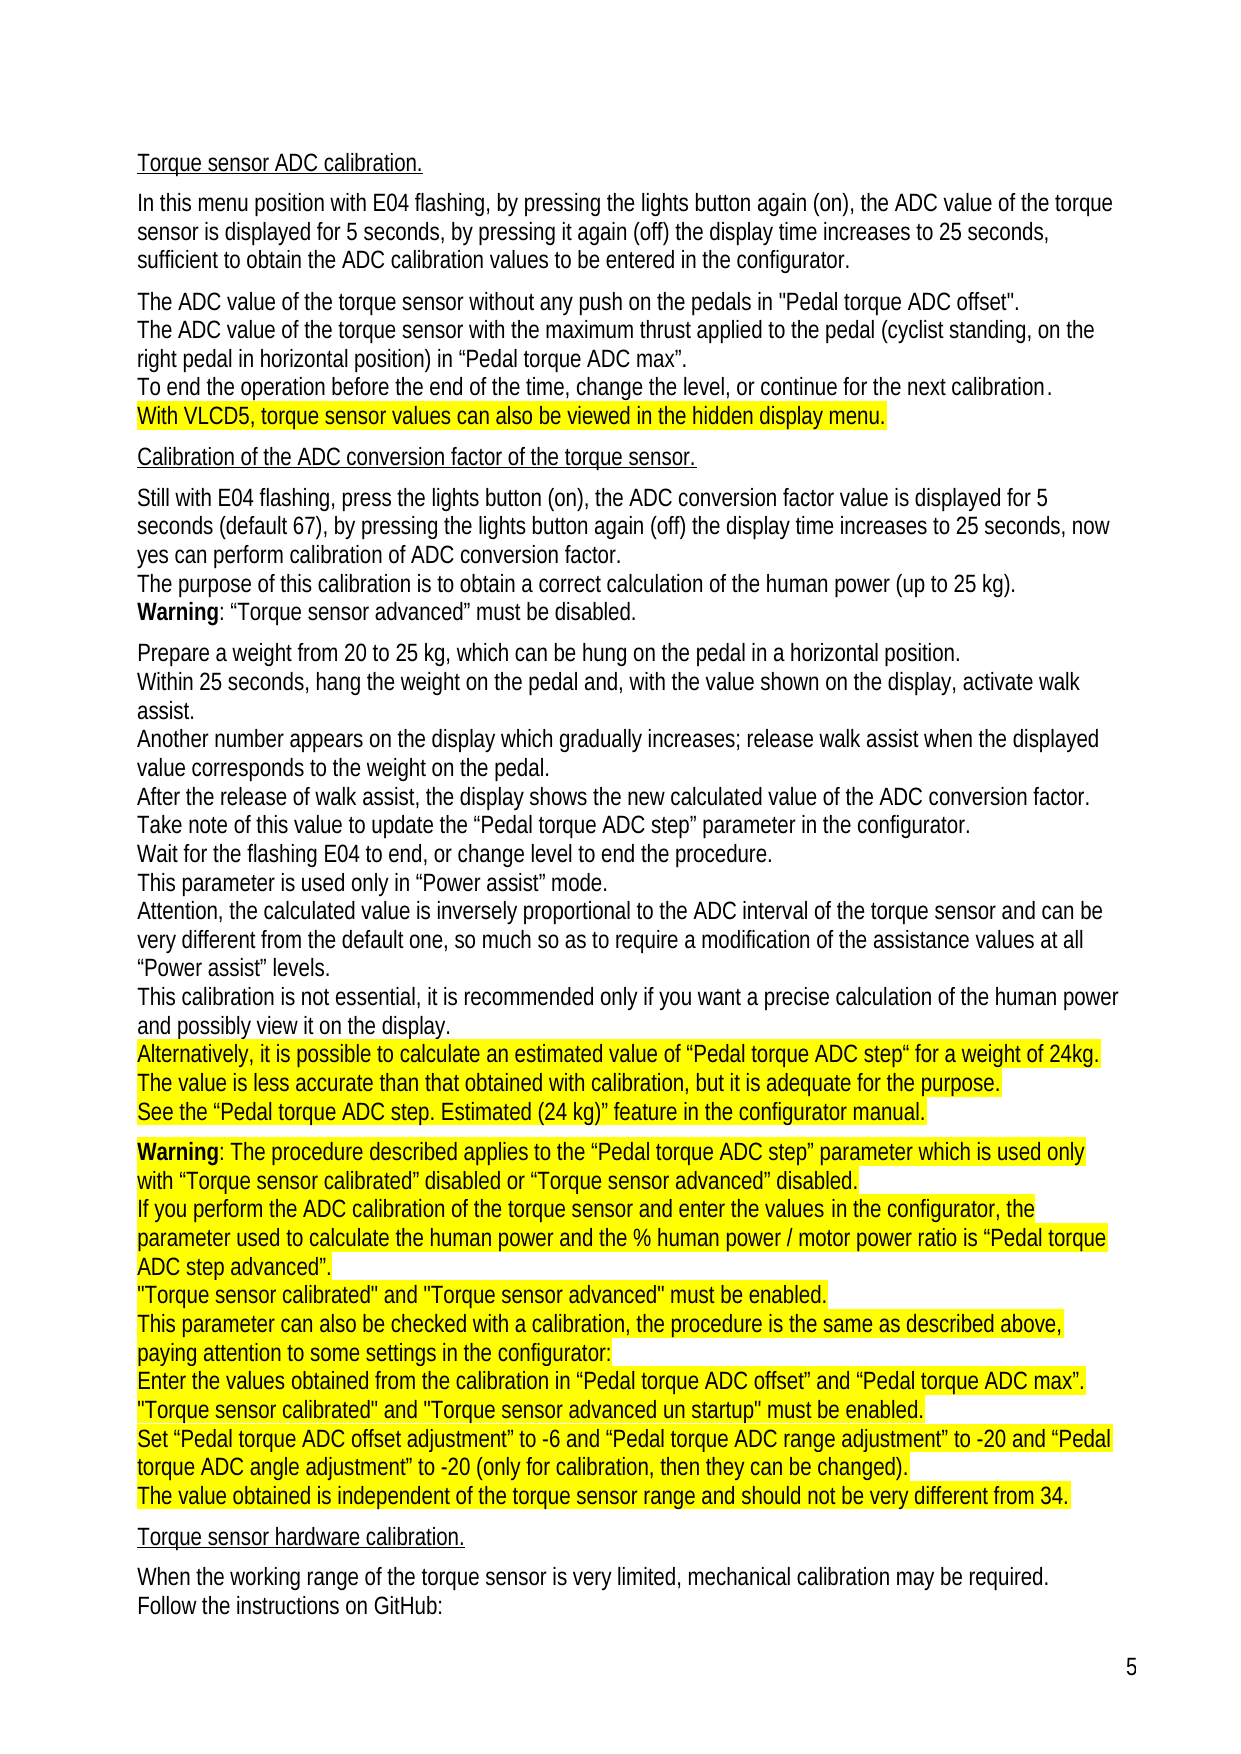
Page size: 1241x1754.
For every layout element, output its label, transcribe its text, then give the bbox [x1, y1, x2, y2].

text Warning: The procedure described applies to the “Pedal torque ADC step” parameter which is used only with “Torque sensor calibrated” disabled or “Torque sensor advanced” disabled. If you perform the ADC calibration of the torque sensor and enter the values ​​in the configurator, the parameter used to calculate the human power and the % human power / motor power ratio is “Pedal torque ADC step advanced”. "Torque sensor calibrated" and "Torque sensor advanced" must be enabled. This parameter can also be checked with a calibration, the procedure is the same as described above, paying attention to some settings in the configurator: Enter the values ​​obtained from the calibration in “Pedal torque ADC offset” and “Pedal torque ADC max”. "Torque sensor calibrated" and "Torque sensor advanced un startup" must be enabled. Set “Pedal torque ADC offset adjustment” to -6 and “Pedal torque ADC range adjustment” to -20 and “Pedal torque ADC angle adjustment” to -20 (only for calibration, then they can be changed). The value obtained is independent of the torque sensor range and should not be very different from 34. [137, 1137, 1125, 1509]
text See the “Pedal torque ADC step. Estimated (24 kg)” feature in the configurator manual. [137, 1097, 1125, 1125]
text Follow the instructions on GitHub: [137, 1591, 1125, 1620]
text Attention, the calculated value is inversely proportional to the ADC interval of the torque sensor and can be very different from the default one, so much so as to require a modification of the assistance values at all “Power assist” levels. [137, 896, 1125, 982]
text Warning: “Torque sensor advanced” must be disabled. [137, 597, 1125, 626]
text This parameter is used only in “Power assist” mode. [137, 867, 1125, 896]
text Torque sensor hardware calibration. [137, 1522, 1125, 1551]
text After the release of walk assist, the display shows the new calculated value of the ADC conversion factor. [137, 782, 1125, 810]
text This calibration is not essential, it is recommended only if you want a precise calculation of the human power and possibly view it on the display. [137, 982, 1125, 1039]
text Alternatively, it is possible to calculate an estimated value of “Pedal torque ADC step“ for a weight of 24kg. The value is less accurate than that obtained with calibration, but it is adequate for the purpose. [137, 1039, 1125, 1097]
text Take note of this value to update the “Pedal torque ADC step” parameter in the configurator. [137, 810, 1125, 839]
text Another number appears on the display which gradually increases; release walk assist when the displayed value corresponds to the weight on the pedal. [137, 724, 1125, 782]
text The purpose of this calibration is to obtain a correct calculation of the human power (up to 25 kg). [137, 568, 1125, 597]
text Still with E04 flashing, press the lights button (on), the ADC conversion factor value is displayed for 5 seconds (default 67), by pressing the lights button again (off) the display time increases to 25 seconds, now yes can perform calibration of ADC conversion factor. [137, 483, 1125, 568]
subtitle With VLCD5, torque sensor values can also be viewed in the hidden display menu. [137, 401, 1125, 430]
text Within 25 seconds, hang the weight on the pedal and, with the value shown on the display, activate walk assist. [137, 667, 1125, 724]
text Wait for the flashing E04 to end, or change level to end the procedure. [137, 839, 1125, 867]
text To end the operation before the end of the time, change the level, or continue for the next calibration. [137, 372, 1125, 401]
text In this menu position with E04 flashing, by pressing the lights button again (on), the ADC value of the torque sensor is displayed for 5 seconds, by pressing it again (off) the display time increases to 25 seconds, sufficient to obtain the ADC calibration values to be entered in the configurator. [137, 188, 1125, 274]
text The ADC value of the torque sensor with the maximum thrust applied to the pedal (cyclist standing, on the right pedal in horizontal position) in “Pedal torque ADC max”. [137, 315, 1125, 372]
text When the working range of the torque sensor is very limited, mechanical calibration may be required. [137, 1562, 1125, 1591]
text Torque sensor ADC calibration. [137, 148, 1125, 176]
text Prepare a weight from 20 to 25 kg, which can be hung on the pedal in a horizontal position. [137, 638, 1125, 667]
text The ADC value of the torque sensor without any push on the pedals in "Pedal torque ADC offset". [137, 286, 1125, 315]
text Calibration of the ADC conversion factor of the torque sensor. [137, 442, 1125, 471]
